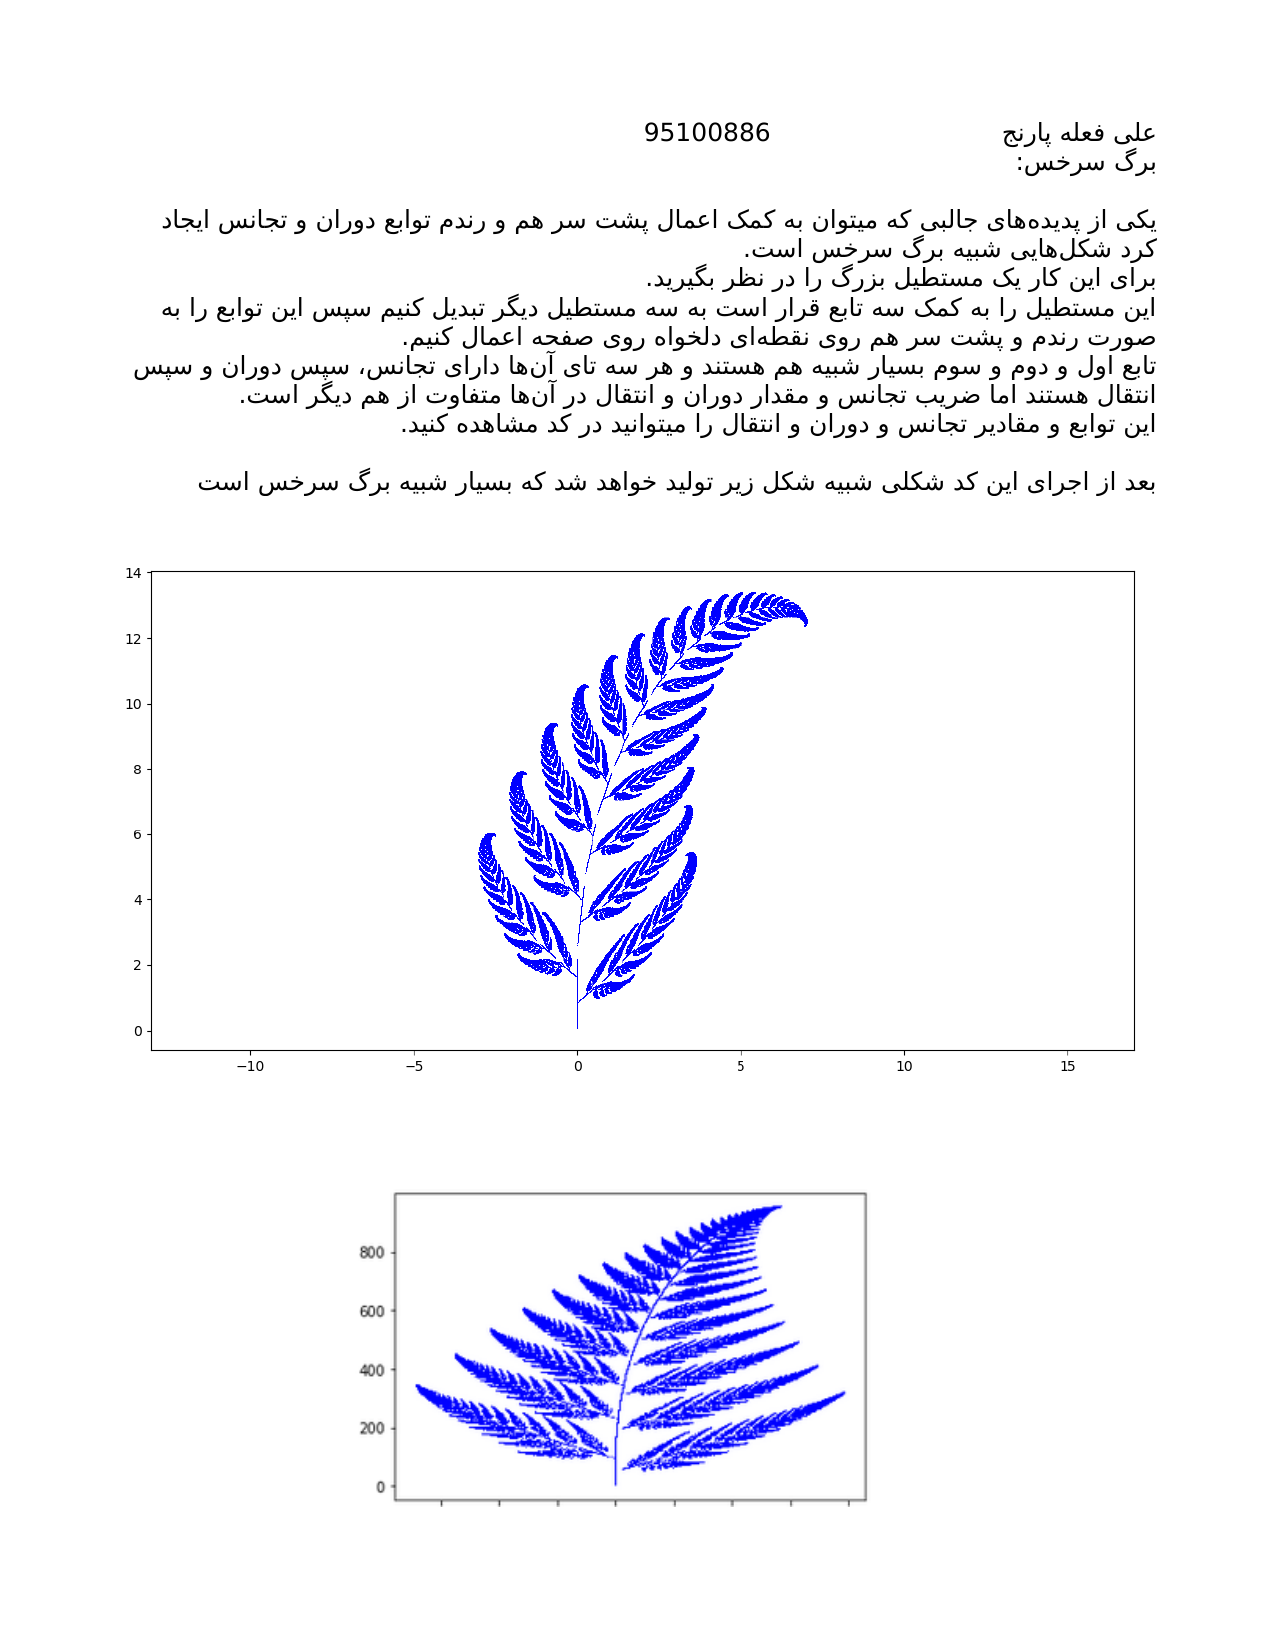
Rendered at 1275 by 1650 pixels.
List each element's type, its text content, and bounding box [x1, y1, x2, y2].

text برای این کار یک مستطیل بزرگ را در نظر بگیرید. [118, 263, 1157, 293]
text این مستطیل را به کمک سه تابع قرار است به سه مستطیل دیگر تبدیل کنیم سپس این توابع را به صورت رندم و پشت سر هم روی نقطه‌ای دلخواه روی صفحه اعمال کنیم. [118, 293, 1157, 351]
text برگ سرخس: [118, 147, 1157, 176]
text تابع اول و دوم و سوم بسیار شبیه هم هستند و هر سه تای آن‌ها دارای تجانس، سپس دوران و سپس انتقال هستند اما ضریب تجانس و مقدار دوران و انتقال در آن‌ها متفاوت از هم دیگر است. [118, 351, 1157, 409]
text بعد از اجرای این کد شکلی شبیه شکل زیر تولید خواهد شد که بسیار شبیه برگ سرخس است [118, 467, 1157, 496]
text یکی از پدیده‌های جالبی که میتوان به کمک اعمال پشت سر هم و رندم توابع دوران و تجانس ایجاد کرد شکل‌هایی شبیه برگ سرخس است. [118, 205, 1157, 263]
picture [118, 496, 1157, 1105]
text علی فعله پارنج 95100886 [118, 118, 1157, 147]
picture [347, 1186, 897, 1507]
text این توابع و مقادیر تجانس و دوران و انتقال را میتوانید در کد مشاهده کنید. [118, 409, 1157, 438]
